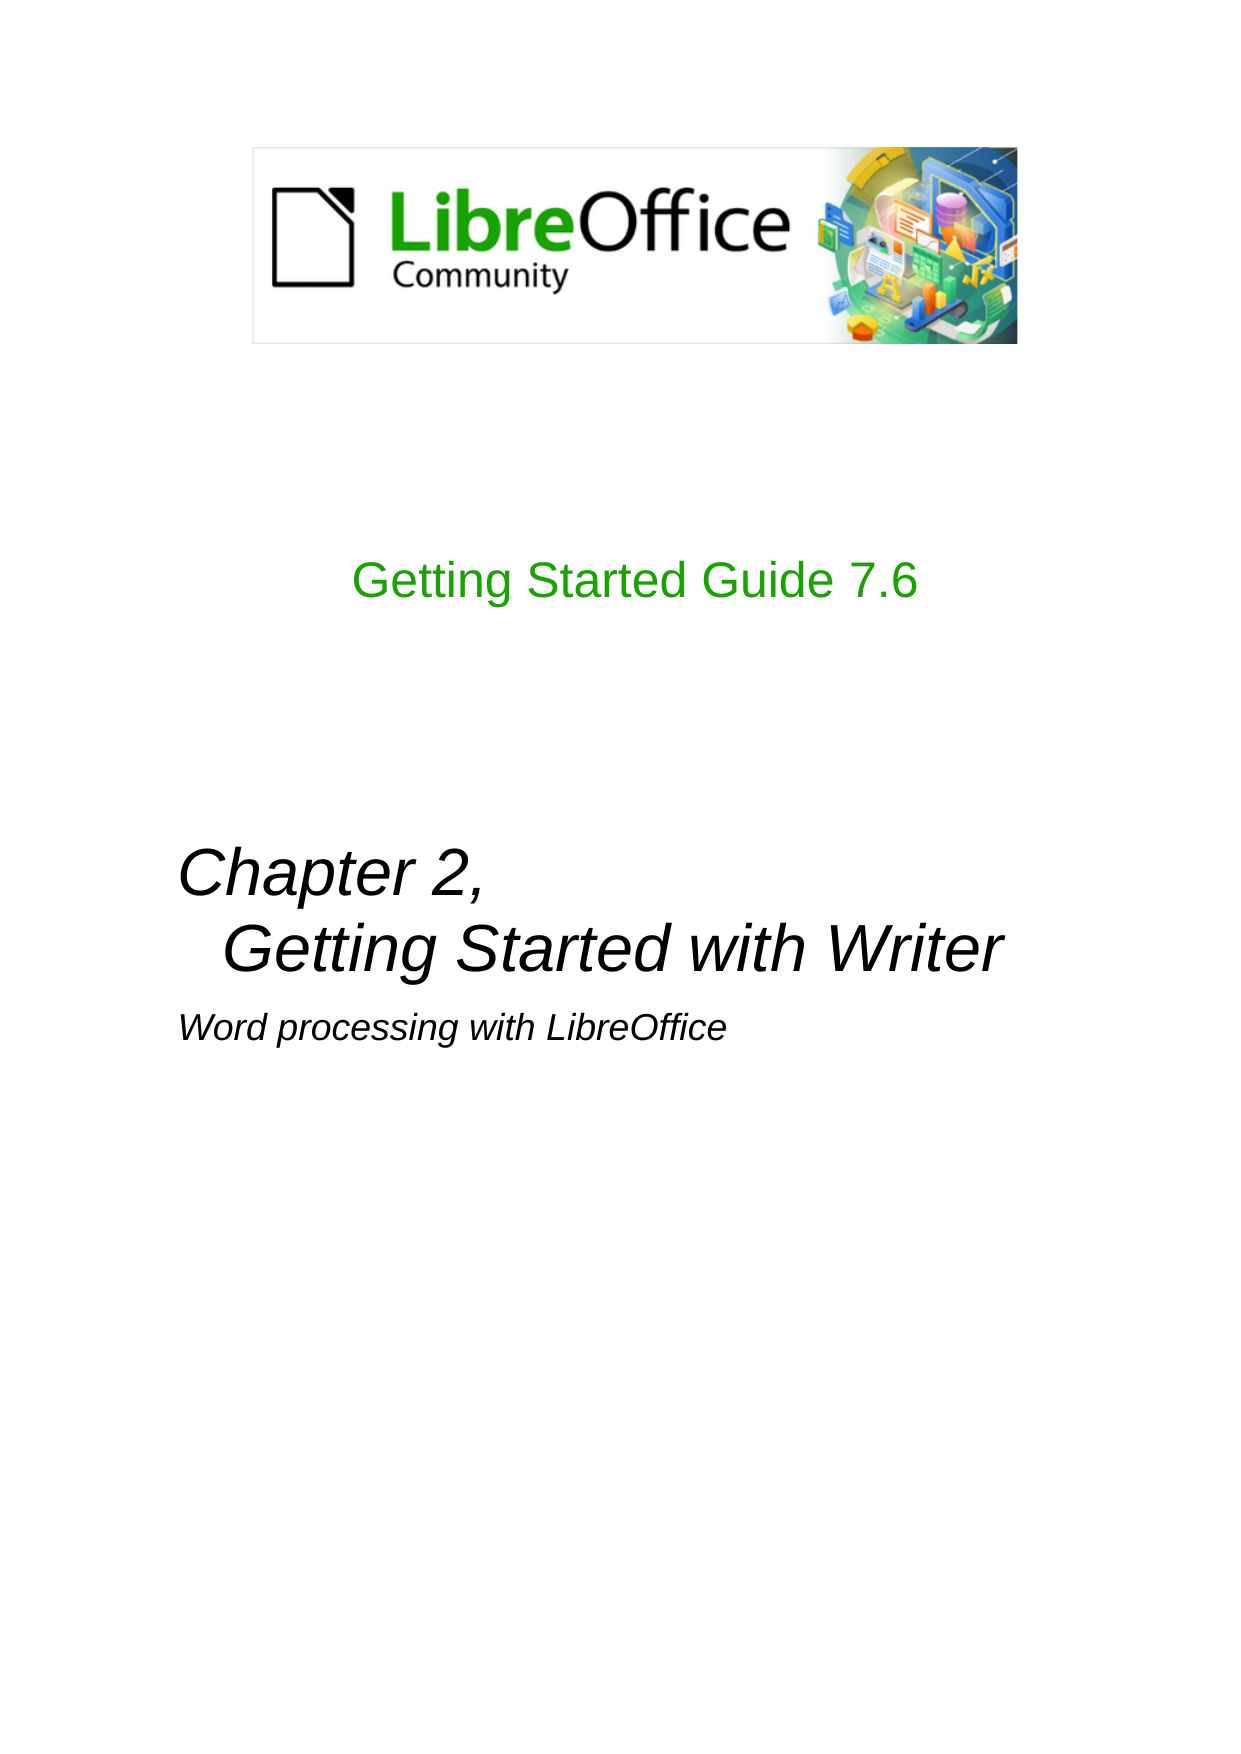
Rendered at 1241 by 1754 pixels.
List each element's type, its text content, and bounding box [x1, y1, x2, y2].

text Getting Started Guide 7.6 [177, 550, 1093, 608]
picture [252, 147, 1018, 344]
title Chapter 2, Getting Started with Writer [177, 833, 1093, 986]
subtitle Word processing with LibreOffice [177, 1006, 1093, 1049]
